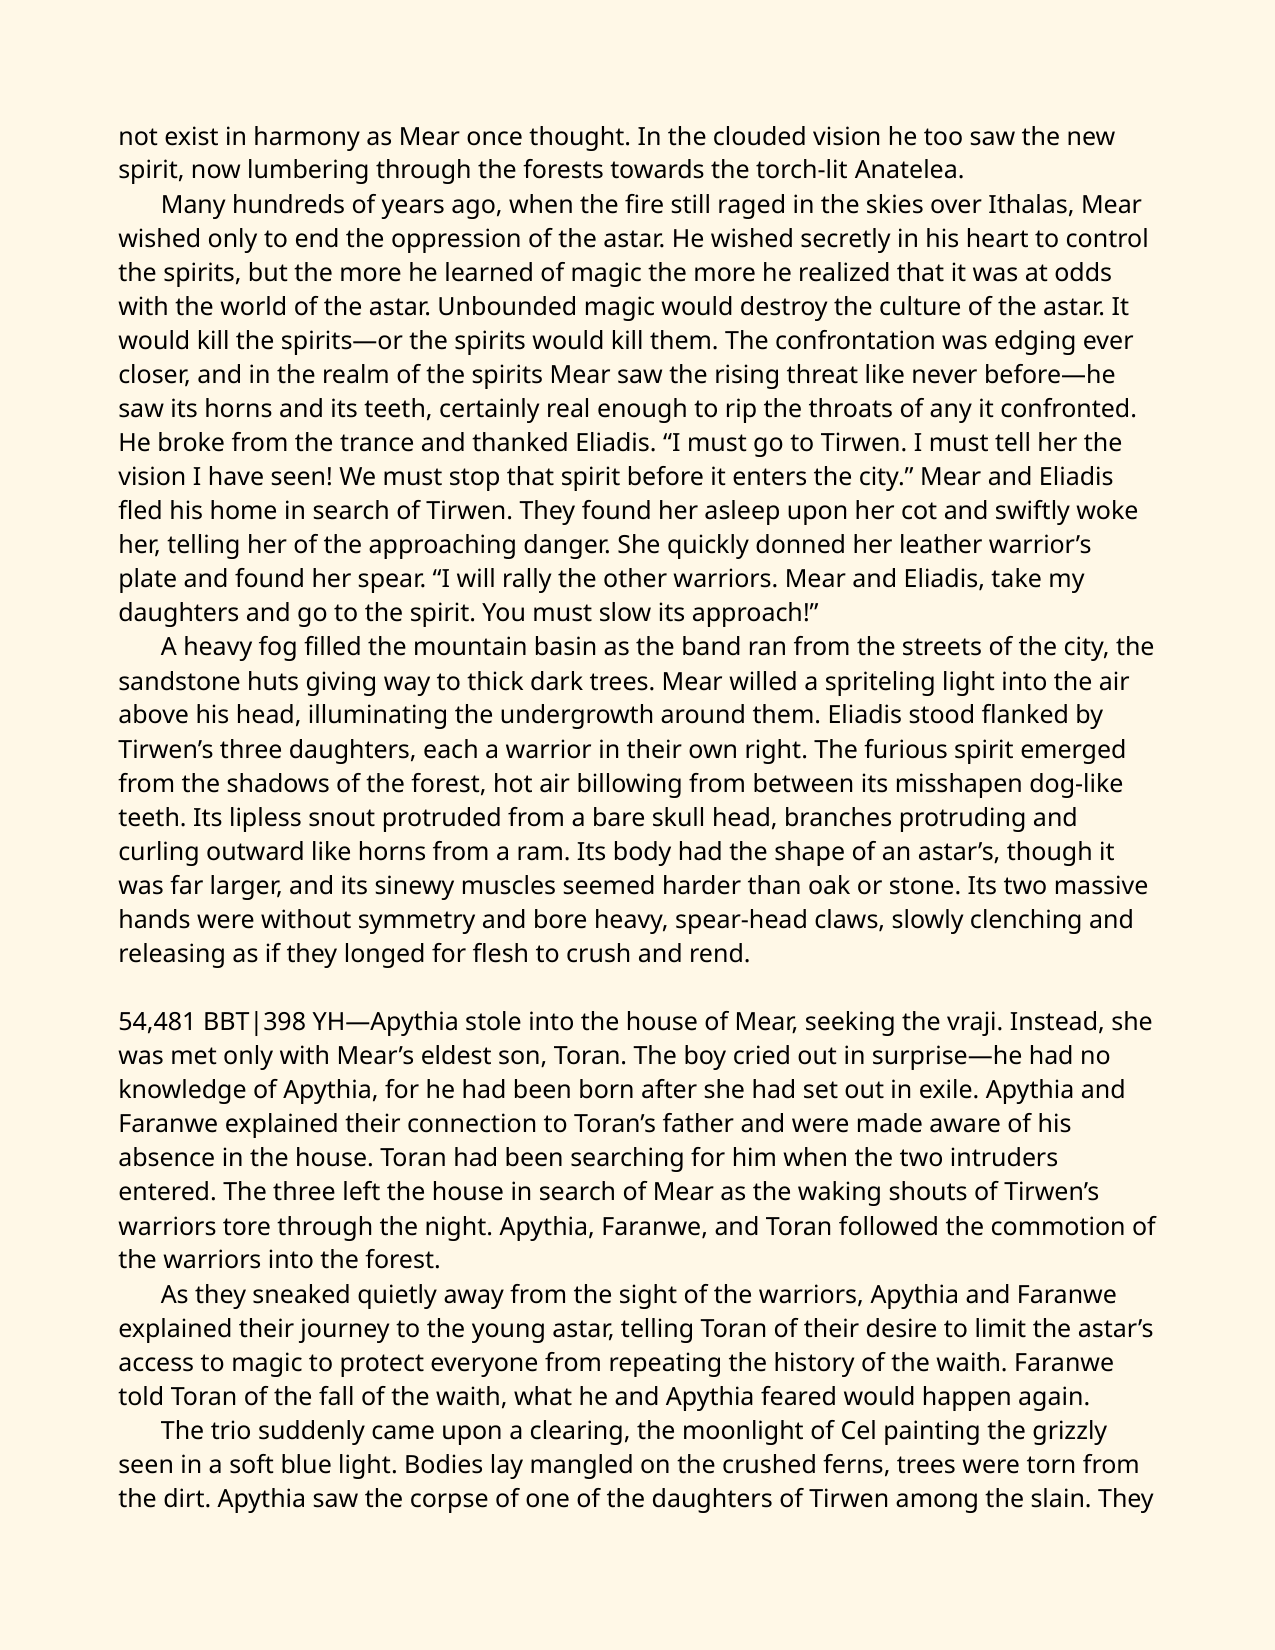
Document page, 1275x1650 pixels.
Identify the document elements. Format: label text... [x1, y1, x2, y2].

text The trio suddenly came upon a clearing, the moonlight of Cel painting the grizzly seen in a soft blue light. Bodies lay mangled on the crushed ferns, trees were torn from the dirt. Apythia saw the corpse of one of the daughters of Tirwen among the slain. They [118, 1412, 1157, 1515]
text A heavy fog filled the mountain basin as the band ran from the streets of the city, the sandstone huts giving way to thick dark trees. Mear willed a spriteling light into the air above his head, illuminating the undergrowth around them. Eliadis stood flanked by Tirwen’s three daughters, each a warrior in their own right. The furious spirit emerged from the shadows of the forest, hot air billowing from between its misshapen dog-like teeth. Its lipless snout protruded from a bare skull head, branches protruding and curling outward like horns from a ram. Its body had the shape of an astar’s, though it was far larger, and its sinewy muscles seemed harder than oak or stone. Its two massive hands were without symmetry and bore heavy, spear-head claws, slowly clenching and releasing as if they longed for flesh to crush and rend. [118, 629, 1157, 970]
text As they sneaked quietly away from the sight of the warriors, Apythia and Faranwe explained their journey to the young astar, telling Toran of their desire to limit the astar’s access to magic to protect everyone from repeating the history of the waith. Faranwe told Toran of the fall of the waith, what he and Apythia feared would happen again. [118, 1276, 1157, 1412]
text Many hundreds of years ago, when the fire still raged in the skies over Ithalas, Mear wished only to end the oppression of the astar. He wished secretly in his heart to control the spirits, but the more he learned of magic the more he realized that it was at odds with the world of the astar. Unbounded magic would destroy the culture of the astar. It would kill the spirits—or the spirits would kill them. The confrontation was edging ever closer, and in the realm of the spirits Mear saw the rising threat like never before—he saw its horns and its teeth, certainly real enough to rip the throats of any it confronted. He broke from the trance and thanked Eliadis. “I must go to Tirwen. I must tell her the vision I have seen! We must stop that spirit before it enters the city.” Mear and Eliadis fled his home in search of Tirwen. They found her asleep upon her cot and swiftly woke her, telling her of the approaching danger. She quickly donned her leather warrior’s plate and found her spear. “I will rally the other warriors. Mear and Eliadis, take my daughters and go to the spirit. You must slow its approach!” [118, 186, 1157, 629]
text 54,481 BBT|398 YH—Apythia stole into the house of Mear, seeking the vraji. Instead, she was met only with Mear’s eldest son, Toran. The boy cried out in surprise—he had no knowledge of Apythia, for he had been born after she had set out in exile. Apythia and Faranwe explained their connection to Toran’s father and were made aware of his absence in the house. Toran had been searching for him when the two intruders entered. The three left the house in search of Mear as the waking shouts of Tirwen’s warriors tore through the night. Apythia, Faranwe, and Toran followed the commotion of the warriors into the forest. [118, 1004, 1157, 1276]
text not exist in harmony as Mear once thought. In the clouded vision he too saw the new spirit, now lumbering through the forests towards the torch-lit Anatelea. [118, 118, 1157, 186]
